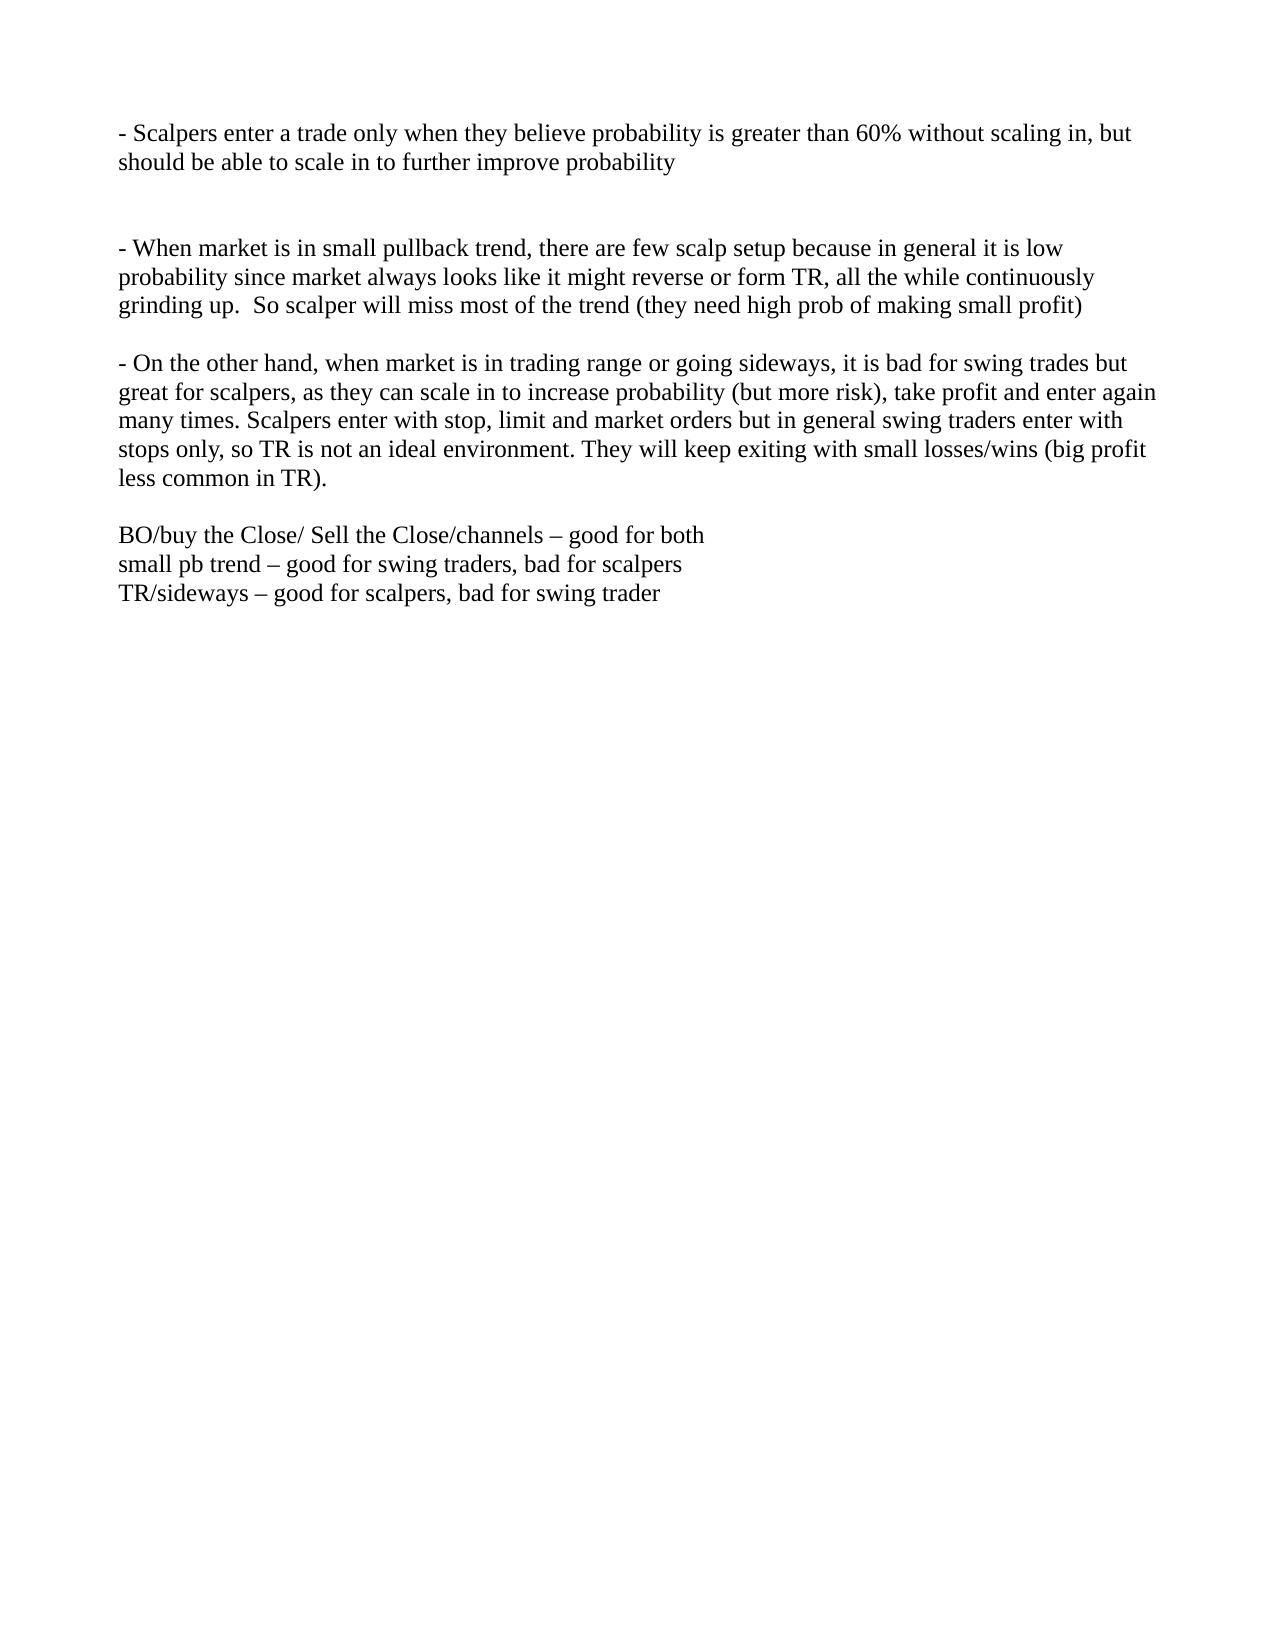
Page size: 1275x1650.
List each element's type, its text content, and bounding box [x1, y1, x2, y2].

text - When market is in small pullback trend, there are few scalp setup because in general it is low probability since market always looks like it might reverse or form TR, all the while continuously grinding up. So scalper will miss most of the trend (they need high prob of making small profit) [118, 233, 1157, 319]
text small pb trend – good for swing traders, bad for scalpers [118, 549, 1157, 578]
text BO/buy the Close/ Sell the Close/channels – good for both [118, 521, 1157, 549]
text - On the other hand, when market is in trading range or going sideways, it is bad for swing trades but great for scalpers, as they can scale in to increase probability (but more risk), take profit and enter again many times. Scalpers enter with stop, limit and market orders but in general swing traders enter with stops only, so TR is not an ideal environment. They will keep exiting with small losses/wins (big profit less common in TR). [118, 348, 1157, 492]
text - Scalpers enter a trade only when they believe probability is greater than 60% without scaling in, but should be able to scale in to further improve probability [118, 118, 1157, 176]
text TR/sideways – good for scalpers, bad for swing trader [118, 578, 1157, 607]
